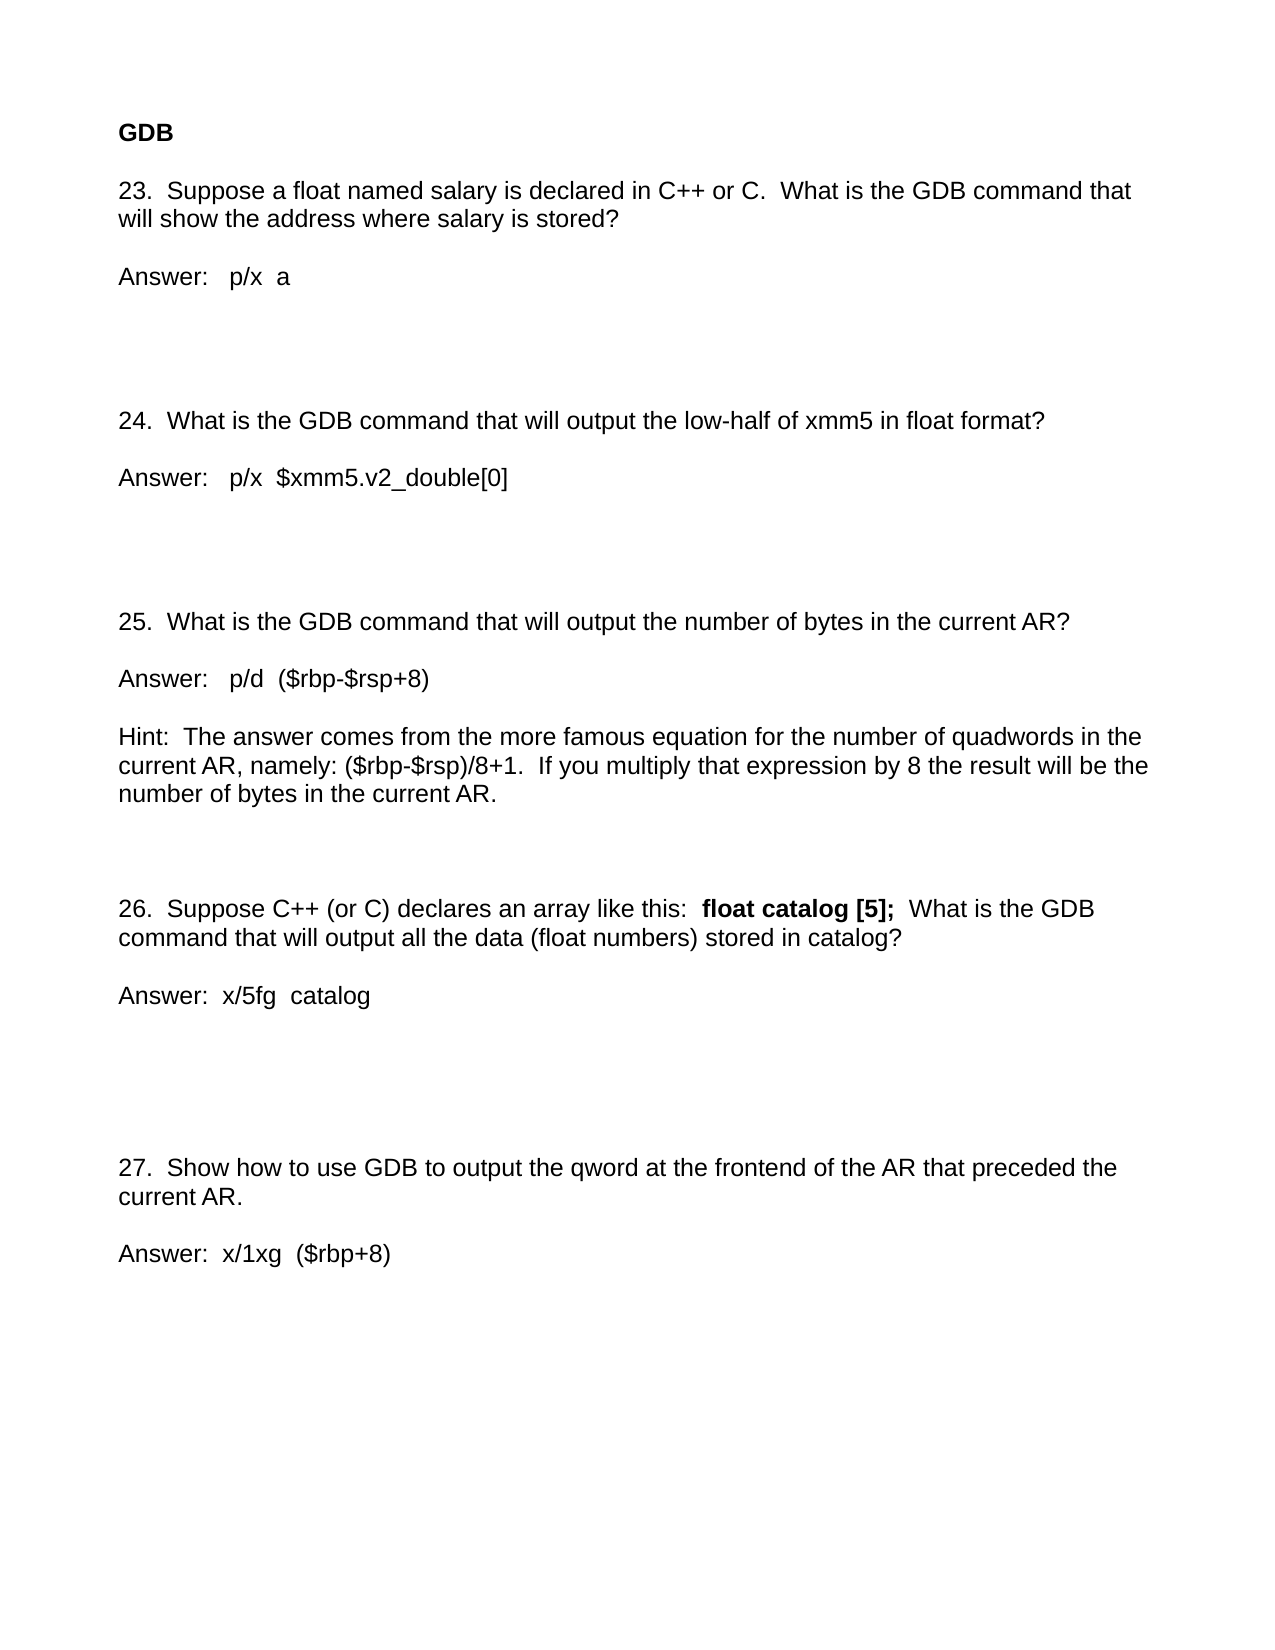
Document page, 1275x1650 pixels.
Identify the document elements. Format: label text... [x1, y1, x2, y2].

text Answer: x/1xg ($rbp+8) [118, 1239, 1157, 1268]
text 27. Show how to use GDB to output the qword at the frontend of the AR that preceded the current AR. [118, 1153, 1157, 1211]
text 26. Suppose C++ (or C) declares an array like this: float catalog [5]; What is the GDB command that will output all the data (float numbers) stored in catalog? [118, 894, 1157, 952]
text GDB [118, 118, 1157, 147]
text Answer: p/x $xmm5.v2_double[0] [118, 463, 1157, 492]
text Answer: p/x a [118, 262, 1157, 291]
text 24. What is the GDB command that will output the low-half of xmm5 in float format? [118, 406, 1157, 434]
text 25. What is the GDB command that will output the number of bytes in the current AR? [118, 607, 1157, 636]
text Answer: p/d ($rbp-$rsp+8) [118, 664, 1157, 693]
text Answer: x/5fg catalog [118, 981, 1157, 1009]
text 23. Suppose a float named salary is declared in C++ or C. What is the GDB command that will show the address where salary is stored? [118, 176, 1157, 233]
text Hint: The answer comes from the more famous equation for the number of quadwords in the current AR, namely: ($rbp-$rsp)/8+1. If you multiply that expression by 8 the result will be the number of bytes in the current AR. [118, 722, 1157, 808]
